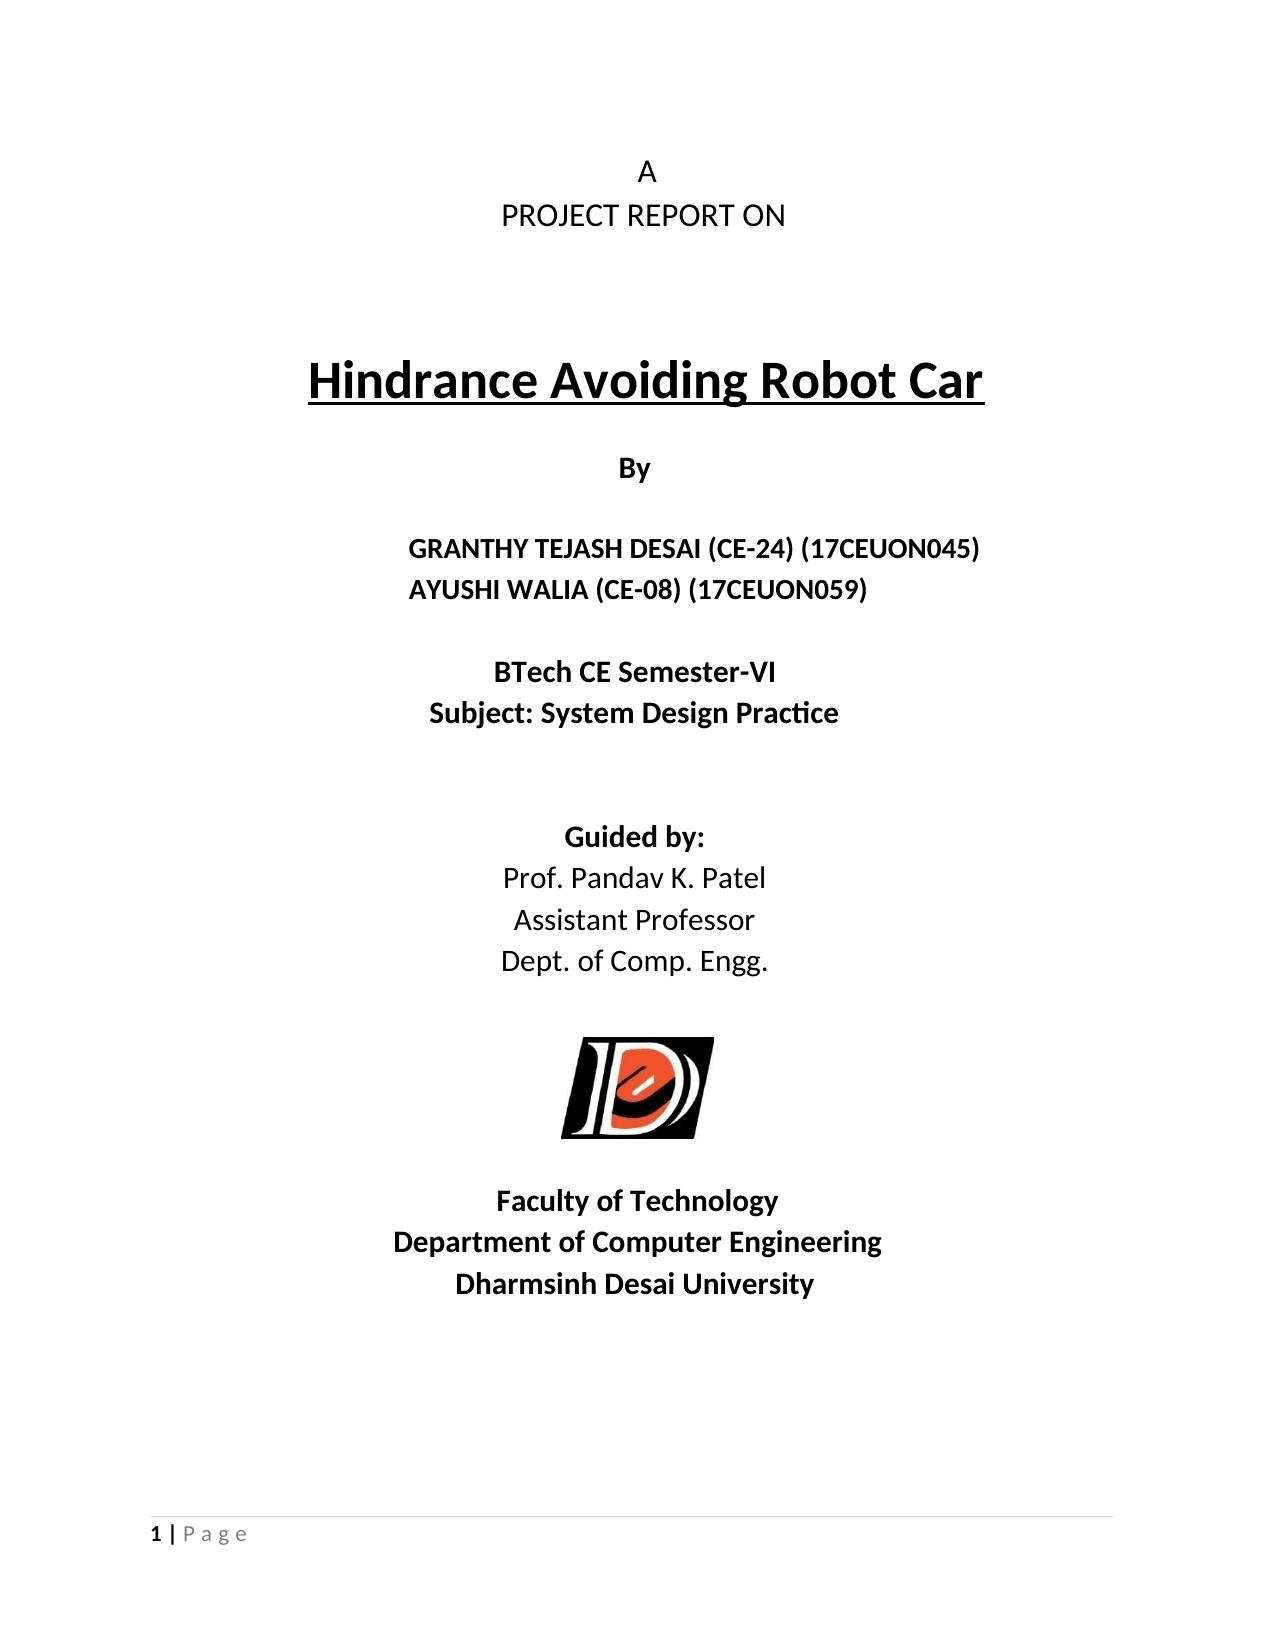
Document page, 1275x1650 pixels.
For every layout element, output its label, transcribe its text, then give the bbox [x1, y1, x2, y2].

text Subject: System Design Practice [429, 693, 1014, 731]
text Guided by: [161, 817, 1108, 855]
text Assistant Professor [162, 899, 1107, 938]
text Hindrance Avoiding Robot Car [264, 346, 1029, 412]
text Prof. Pandav K. Patel [162, 858, 1107, 896]
text PROJECT REPORT ON [173, 194, 1113, 235]
subtitle Faculty of Technology [161, 1181, 1114, 1219]
picture [561, 1037, 714, 1139]
text A [173, 150, 1114, 191]
subtitle By [161, 448, 1107, 486]
text Dept. of Comp. Engg. [162, 941, 1107, 979]
text AYUSHI WALIA (CE-08) (17CEUON059) [163, 569, 1114, 608]
subtitle BTech CE Semester-VI [161, 652, 1108, 690]
text Department of Computer Engineering [393, 1223, 1014, 1261]
subtitle Dharmsinh Desai University [161, 1264, 1108, 1303]
text GRANTHY TEJASH DESAI (CE-24) (17CEUON045) [300, 530, 1014, 566]
